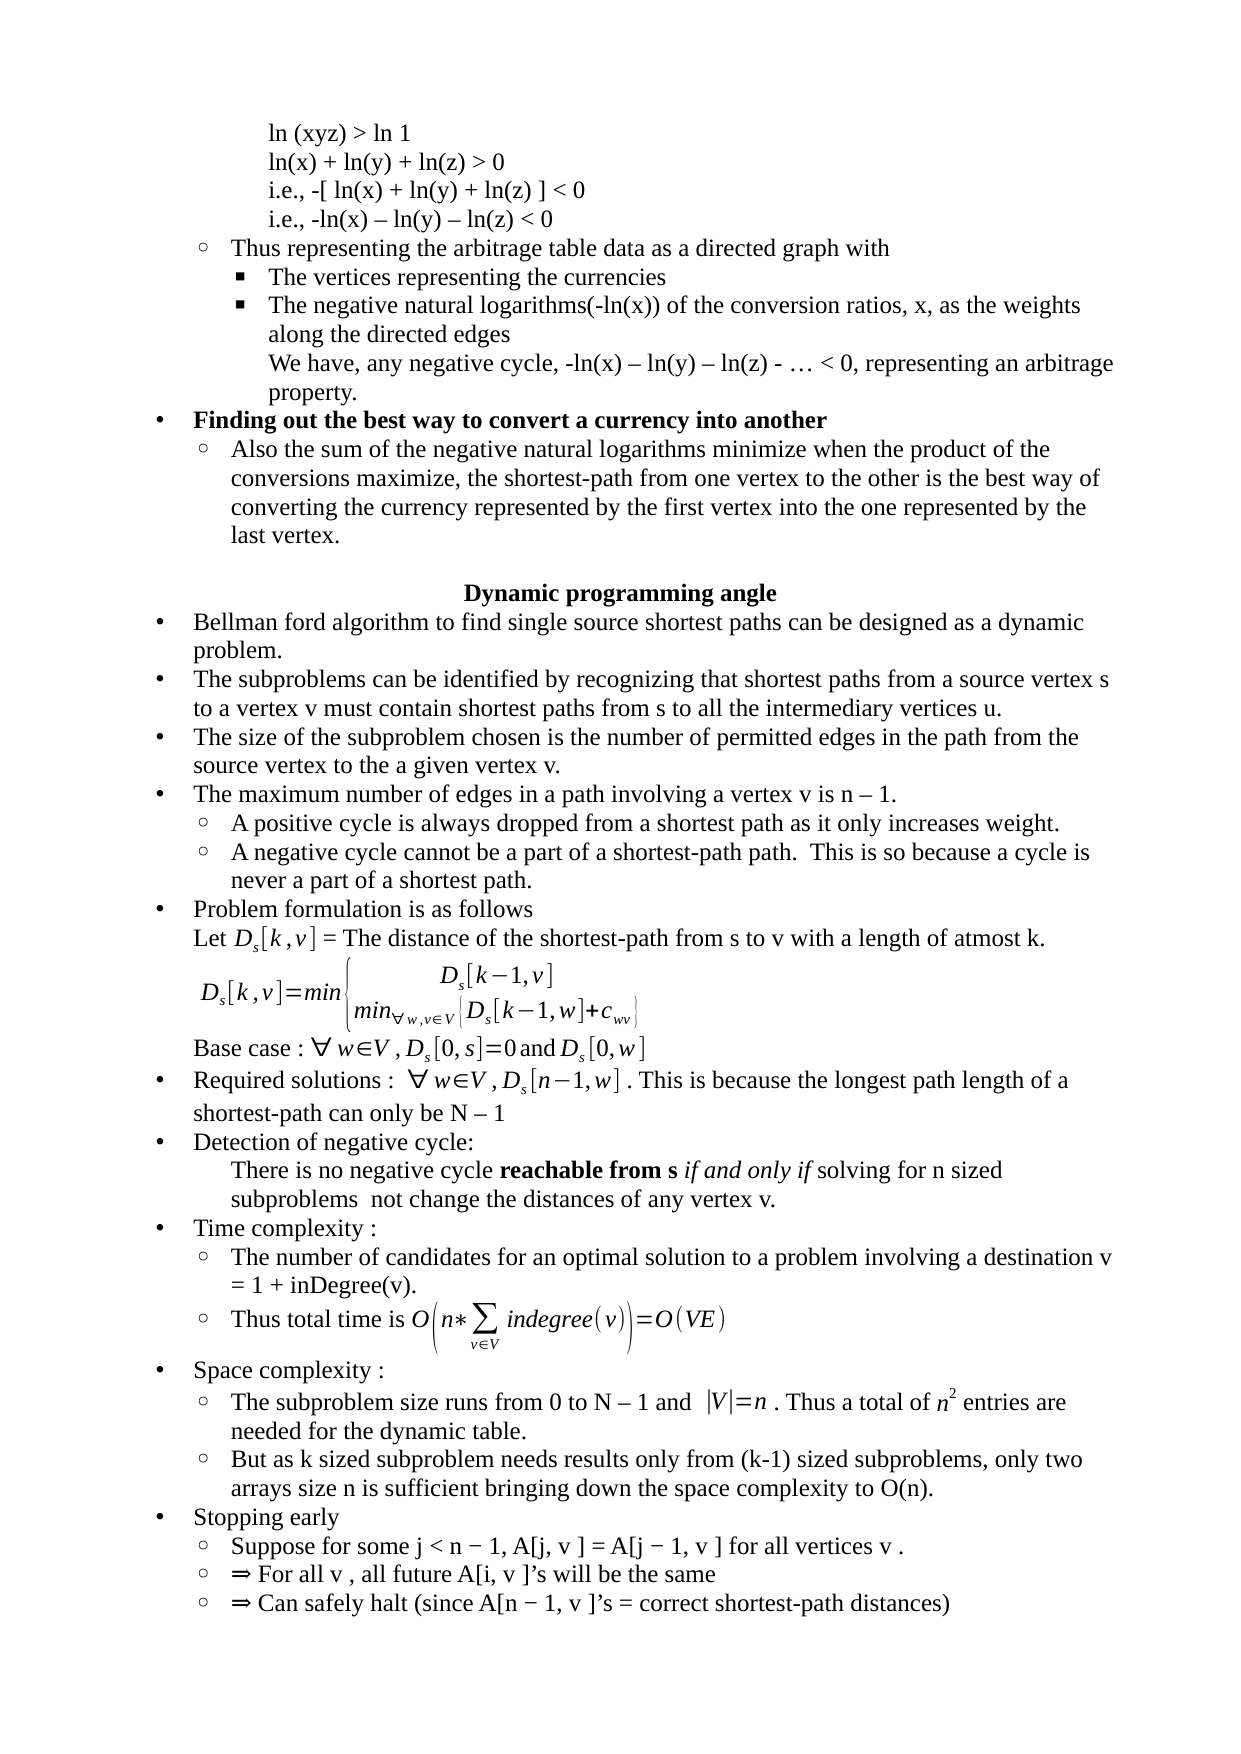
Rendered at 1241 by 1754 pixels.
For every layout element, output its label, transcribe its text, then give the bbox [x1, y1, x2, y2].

list Problem formulation is as follows [156, 894, 1122, 923]
list The number of candidates for an optimal solution to a problem involving a destination v = 1 + inDegree(v). [193, 1242, 1122, 1299]
list A positive cycle is always dropped from a shortest path as it only increases weight. [193, 808, 1122, 837]
list i.e., -[ ln(x) + ln(y) + ln(z) ] < 0 [231, 176, 1122, 204]
list Finding out the best way to convert a currency into another [156, 406, 1122, 434]
list ⇒ Can safely halt (since A[n − 1, v ]’s = correct shortest-path distances) [193, 1588, 1122, 1617]
list We have, any negative cycle, -ln(x) – ln(y) – ln(z) - … < 0, representing an arbitrage property. [231, 348, 1122, 406]
list Detection of negative cycle: [156, 1127, 1122, 1156]
list Bellman ford algorithm to find single source shortest paths can be designed as a dynamic problem. [156, 607, 1122, 664]
list Base case : [156, 1033, 1122, 1066]
list But as k sized subproblem needs results only from (k-1) sized subproblems, only two arrays size n is sufficient bringing down the space complexity to O(n). [193, 1444, 1122, 1502]
list i.e., -ln(x) – ln(y) – ln(z) < 0 [231, 204, 1122, 233]
list A negative cycle cannot be a part of a shortest-path path. This is so because a cycle is never a part of a shortest path. [193, 837, 1122, 894]
list ln(x) + ln(y) + ln(z) > 0 [231, 147, 1122, 176]
list The size of the subproblem chosen is the number of permitted edges in the path from the source vertex to the a given vertex v. [156, 722, 1122, 779]
list The subproblem size runs from 0 to N – 1 and . Thus a total ofentries are needed for the dynamic table. [193, 1384, 1122, 1444]
list ln (xyz) > ln 1 [231, 118, 1122, 147]
list Let= The distance of the shortest-path from s to v with a length of atmost k. [156, 923, 1122, 956]
list Also the sum of the negative natural logarithms minimize when the product of the conversions maximize, the shortest-path from one vertex to the other is the best way of converting the currency represented by the first vertex into the one represented by the last vertex. [193, 434, 1122, 549]
list ⇒ For all v , all future A[i, v ]’s will be the same [193, 1559, 1122, 1588]
list Required solutions : . This is because the longest path length of a shortest-path can only be N – 1 [156, 1066, 1122, 1127]
text Dynamic programming angle [118, 578, 1122, 607]
list The subproblems can be identified by recognizing that shortest paths from a source vertex s to a vertex v must contain shortest paths from s to all the intermediary vertices u. [156, 664, 1122, 722]
list Thus total time is [193, 1299, 1122, 1356]
list Suppose for some j < n − 1, A[j, v ] = A[j − 1, v ] for all vertices v . [193, 1531, 1122, 1559]
list Time complexity : [156, 1213, 1122, 1242]
list Space complexity : [156, 1356, 1122, 1384]
list The negative natural logarithms(-ln(x)) of the conversion ratios, x, as the weights along the directed edges [231, 291, 1122, 348]
list Stopping early [156, 1502, 1122, 1531]
list Thus representing the arbitrage table data as a directed graph with [193, 233, 1122, 262]
list There is no negative cycle reachable from s if and only if solving for n sized subproblems not change the distances of any vertex v. [193, 1156, 1122, 1213]
list The maximum number of edges in a path involving a vertex v is n – 1. [156, 779, 1122, 808]
list The vertices representing the currencies [231, 262, 1122, 291]
